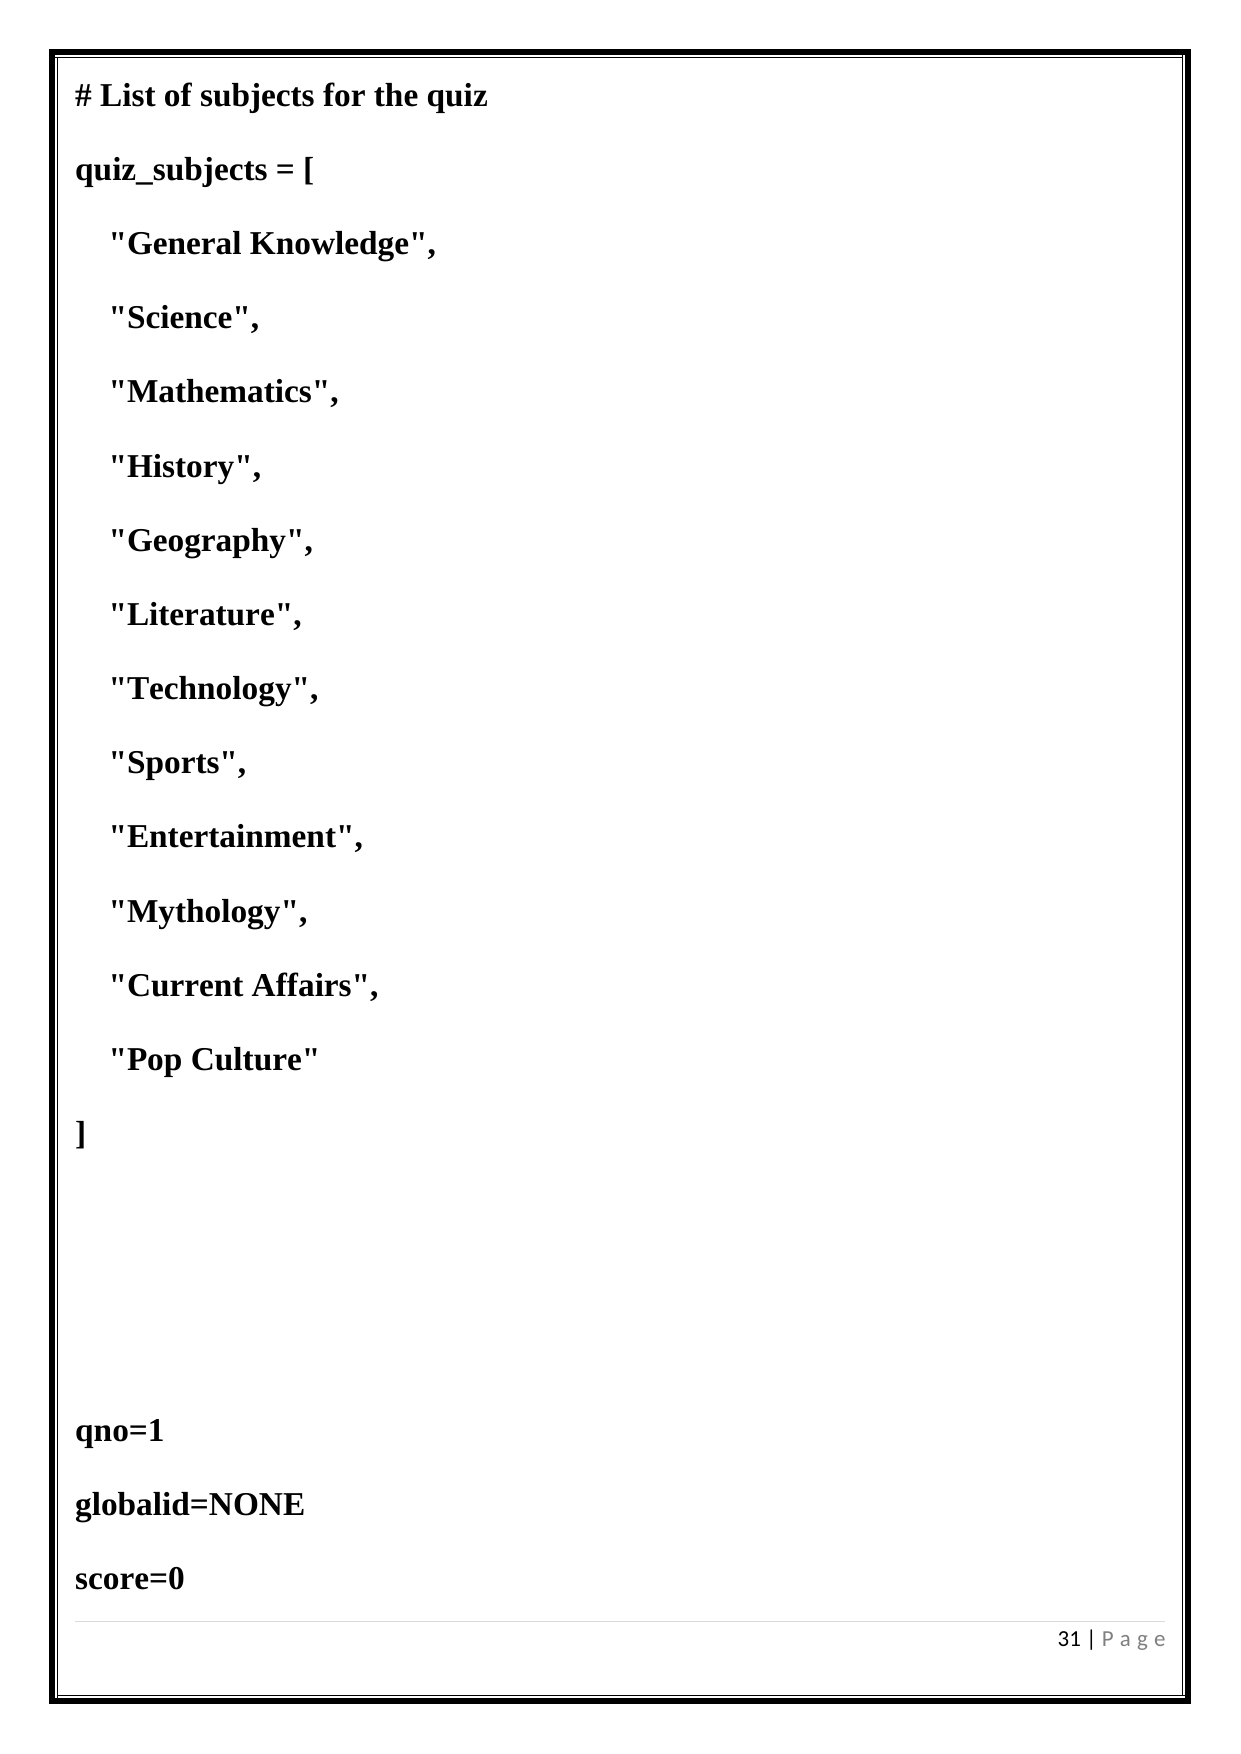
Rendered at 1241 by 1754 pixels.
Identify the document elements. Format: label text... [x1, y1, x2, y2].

text "Mathematics", [75, 372, 1165, 410]
text "Geography", [75, 520, 1165, 558]
text "Mythology", [75, 891, 1165, 929]
text "Current Affairs", [75, 965, 1165, 1003]
text "Entertainment", [75, 817, 1165, 855]
text "Literature", [75, 594, 1165, 632]
text quiz_subjects = [ [75, 149, 1165, 187]
text "Technology", [75, 668, 1165, 707]
text "Sports", [75, 742, 1165, 781]
text qno=1 [75, 1410, 1165, 1448]
text "General Knowledge", [75, 223, 1165, 262]
text # List of subjects for the quiz [75, 75, 1165, 113]
text "Science", [75, 297, 1165, 336]
text globalid=NONE [75, 1484, 1165, 1522]
text "History", [75, 446, 1165, 484]
text score=0 [75, 1558, 1165, 1597]
text ] [75, 1113, 1165, 1152]
text "Pop Culture" [75, 1039, 1165, 1077]
